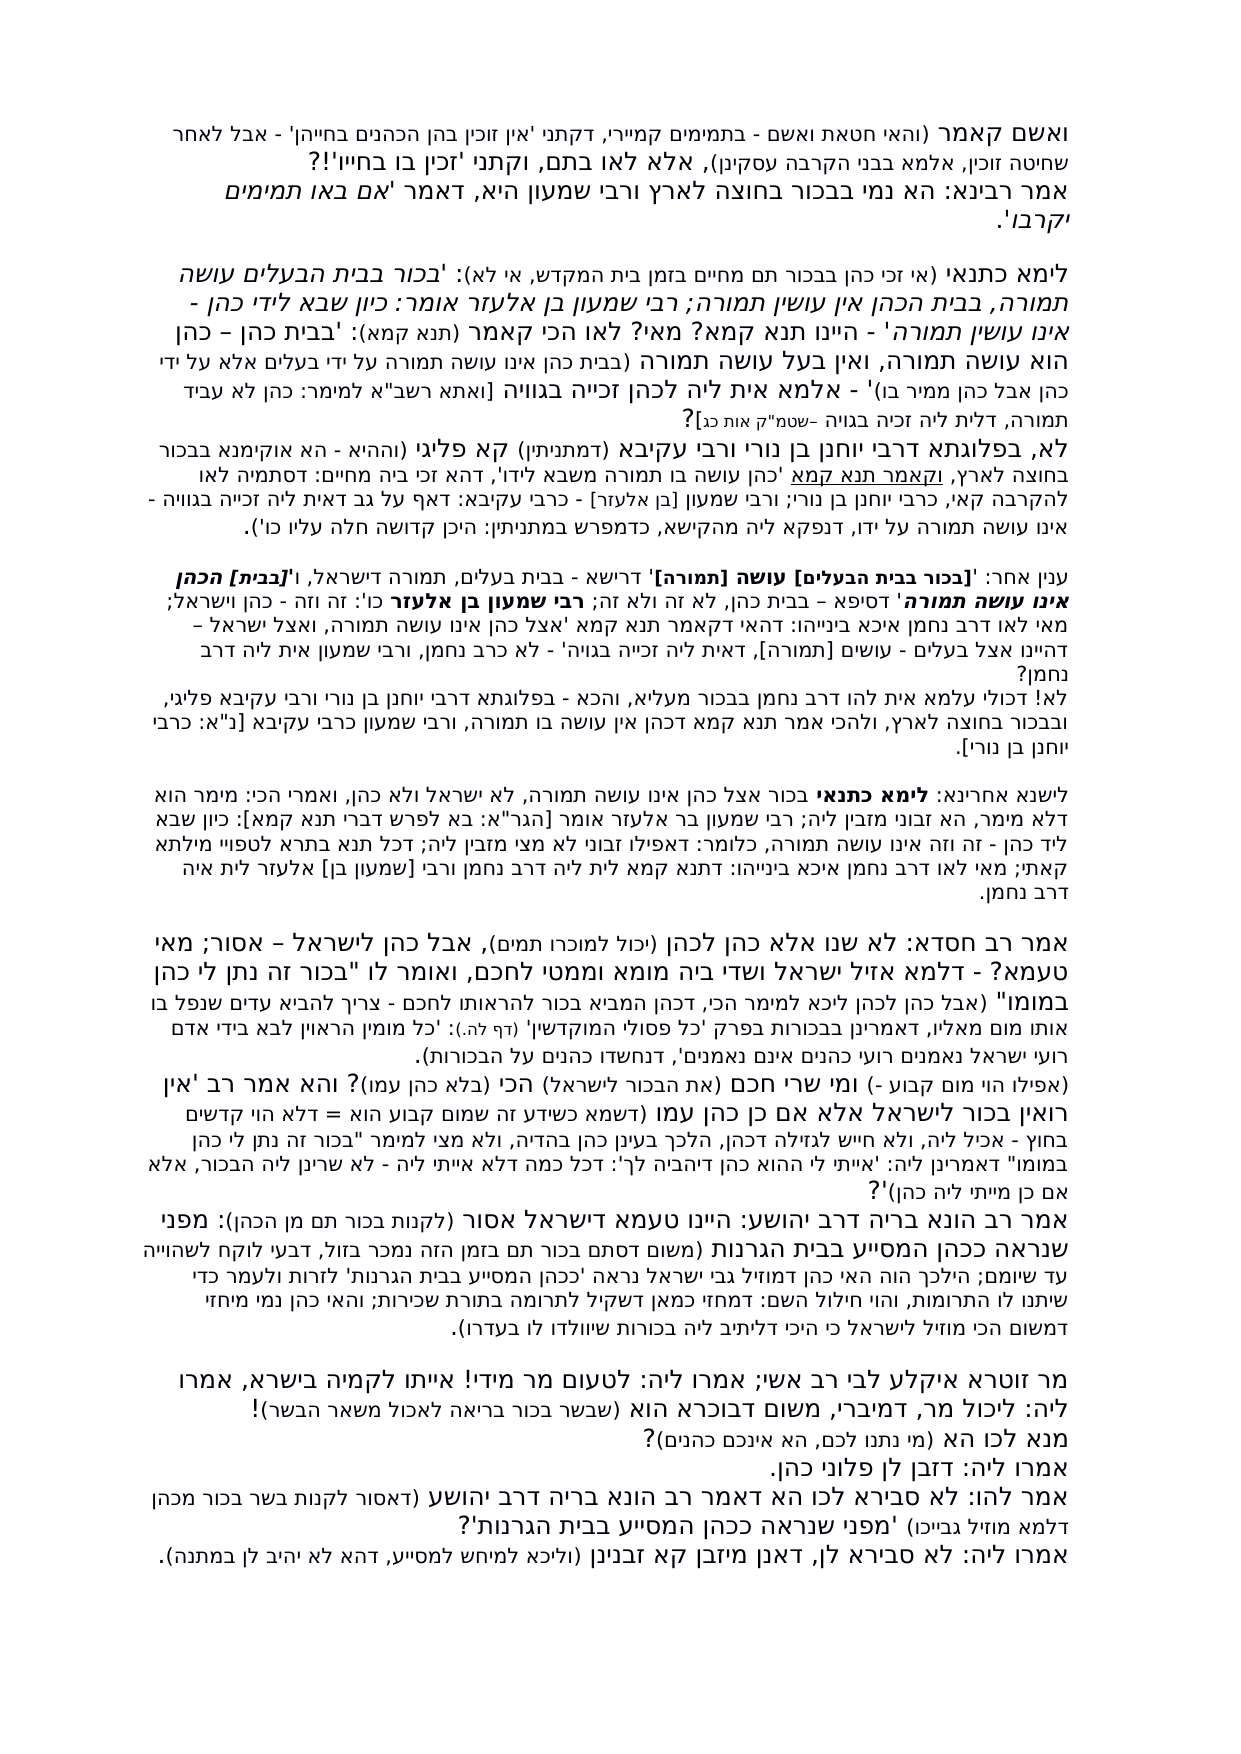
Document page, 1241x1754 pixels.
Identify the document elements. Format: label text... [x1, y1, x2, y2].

text אמרו ליה: דזבן לן פלוני כהן. [142, 1453, 1069, 1482]
text לישנא אחרינא: לימא כתנאי בכור אצל כהן אינו עושה תמורה, לא ישראל ולא כהן, ואמרי הכי: מימר הוא דלא מימר, הא זבוני מזבין ליה; רבי שמעון בר אלעזר אומר [הגר"א: בא לפרש דברי תנא קמא]: כיון שבא ליד כהן - זה וזה אינו עושה תמורה, כלומר: דאפילו זבוני לא מצי מזבין ליה; דכל תנא בתרא לטפויי מילתא קאתי; מאי לאו דרב נחמן איכא בינייהו: דתנא קמא לית ליה דרב נחמן ורבי [שמעון בן] אלעזר לית איה דרב נחמן. [142, 783, 1069, 904]
text אמר רב חסדא: לא שנו אלא כהן לכהן (יכול למוכרו תמים), אבל כהן לישראל – אסור; מאי טעמא? - דלמא אזיל ישראל ושדי ביה מומא וממטי לחכם, ואומר לו "בכור זה נתן לי כהן במומו" (אבל כהן לכהן ליכא למימר הכי, דכהן המביא בכור להראותו לחכם - צריך להביא עדים שנפל בו אותו מום מאליו, דאמרינן בבכורות בפרק 'כל פסולי המוקדשין' (דף לה.): 'כל מומין הראוין לבא בידי אדם רועי ישראל נאמנים רועי כהנים אינם נאמנים', דנחשדו כהנים על הבכורות). [142, 928, 1069, 1069]
text (אפילו הוי מום קבוע -) ומי שרי חכם (את הבכור לישראל) הכי (בלא כהן עמו)? והא אמר רב 'אין רואין בכור לישראל אלא אם כן כהן עמו (דשמא כשידע זה שמום קבוע הוא = דלא הוי קדשים בחוץ - אכיל ליה, ולא חייש לגזילה דכהן, הלכך בעינן כהן בהדיה, ולא מצי למימר "בכור זה נתן לי כהן במומו" דאמרינן ליה: 'אייתי לי ההוא כהן דיהביה לך': דכל כמה דלא אייתי ליה - לא שרינן ליה הבכור, אלא אם כן מייתי ליה כהן)'? [142, 1069, 1069, 1205]
text אמר רב הונא בריה דרב יהושע: היינו טעמא דישראל אסור (לקנות בכור תם מן הכהן): מפני שנראה ככהן המסייע בבית הגרנות (משום דסתם בכור תם בזמן הזה נמכר בזול, דבעי לוקח לשהוייה עד שיומם; הילכך הוה האי כהן דמוזיל גבי ישראל נראה 'ככהן המסייע בבית הגרנות' לזרות ולעמר כדי שיתנו לו התרומות, והוי חילול השם: דמחזי כמאן דשקיל לתרומה בתורת שכירות; והאי כהן נמי מיחזי דמשום הכי מוזיל לישראל כי היכי דליתיב ליה בכורות שיוולדו לו בעדרו). [142, 1205, 1069, 1341]
text ענין אחר: '[בכור בבית הבעלים] עושה [תמורה]' דרישא - בבית בעלים, תמורה דישראל, ו'[בבית] הכהן אינו עושה תמורה' דסיפא – בבית כהן, לא זה ולא זה; רבי שמעון בן אלעזר כו': זה וזה - כהן וישראל; מאי לאו דרב נחמן איכא בינייהו: דהאי דקאמר תנא קמא 'אצל כהן אינו עושה תמורה, ואצל ישראל – דהיינו אצל בעלים - עושים [תמורה], דאית ליה זכייה בגויה' - לא כרב נחמן, ורבי שמעון אית ליה דרב נחמן? [142, 565, 1069, 686]
text לא, בפלוגתא דרבי יוחנן בן נורי ורבי עקיבא (דמתניתין) קא פליגי (וההיא - הא אוקימנא בבכור בחוצה לארץ, וקאמר תנא קמא 'כהן עושה בו תמורה משבא לידו', דהא זכי ביה מחיים: דסתמיה לאו להקרבה קאי, כרבי יוחנן בן נורי; ורבי שמעון [בן אלעזר] - כרבי עקיבא: דאף על גב דאית ליה זכייה בגוויה - אינו עושה תמורה על ידו, דנפקא ליה מהקישא, כדמפרש במתניתין: היכן קדושה חלה עליו כו'). [142, 434, 1069, 541]
text מנא לכו הא (מי נתנו לכם, הא אינכם כהנים)? [142, 1424, 1069, 1453]
text לימא כתנאי (אי זכי כהן בבכור תם מחיים בזמן בית המקדש, אי לא): 'בכור בבית הבעלים עושה תמורה, בבית הכהן אין עושין תמורה; רבי שמעון בן אלעזר אומר: כיון שבא לידי כהן - אינו עושין תמורה' - היינו תנא קמא? מאי? לאו הכי קאמר (תנא קמא): 'בבית כהן – כהן הוא עושה תמורה, ואין בעל עושה תמורה (בבית כהן אינו עושה תמורה על ידי בעלים אלא על ידי כהן אבל כהן ממיר בו)' - אלמא אית ליה לכהן זכייה בגוויה [ואתא רשב"א למימר: כהן לא עביד תמורה, דלית ליה זכיה בגויה –שטמ"ק אות כג]? [142, 259, 1069, 434]
text אמר רבינא: הא נמי בבכור בחוצה לארץ ורבי שמעון היא, דאמר 'אם באו תמימים יקרבו'. [142, 176, 1069, 235]
text אמרו ליה: לא סבירא לן, דאנן מיזבן קא זבנינן (וליכא למיחש למסייע, דהא לא יהיב לן במתנה). [142, 1541, 1069, 1570]
text ואשם קאמר (והאי חטאת ואשם - בתמימים קמיירי, דקתני 'אין זוכין בהן הכהנים בחייהן' - אבל לאחר שחיטה זוכין, אלמא בבני הקרבה עסקינן), אלא לאו בתם, וקתני 'זכין בו בחייו'!? [142, 118, 1069, 176]
text אמר להו: לא סבירא לכו הא דאמר רב הונא בריה דרב יהושע (דאסור לקנות בשר בכור מכהן דלמא מוזיל גבייכו) 'מפני שנראה ככהן המסייע בבית הגרנות'? [142, 1482, 1069, 1541]
text לא! דכולי עלמא אית להו דרב נחמן בבכור מעליא, והכא - בפלוגתא דרבי יוחנן בן נורי ורבי עקיבא פליגי, ובבכור בחוצה לארץ, ולהכי אמר תנא קמא דכהן אין עושה בו תמורה, ורבי שמעון כרבי עקיבא [נ"א: כרבי יוחנן בן נורי]. [142, 686, 1069, 759]
text מר זוטרא איקלע לבי רב אשי; אמרו ליה: לטעום מר מידי! אייתו לקמיה בישרא, אמרו ליה: ליכול מר, דמיברי, משום דבוכרא הוא (שבשר בכור בריאה לאכול משאר הבשר)! [142, 1366, 1069, 1424]
